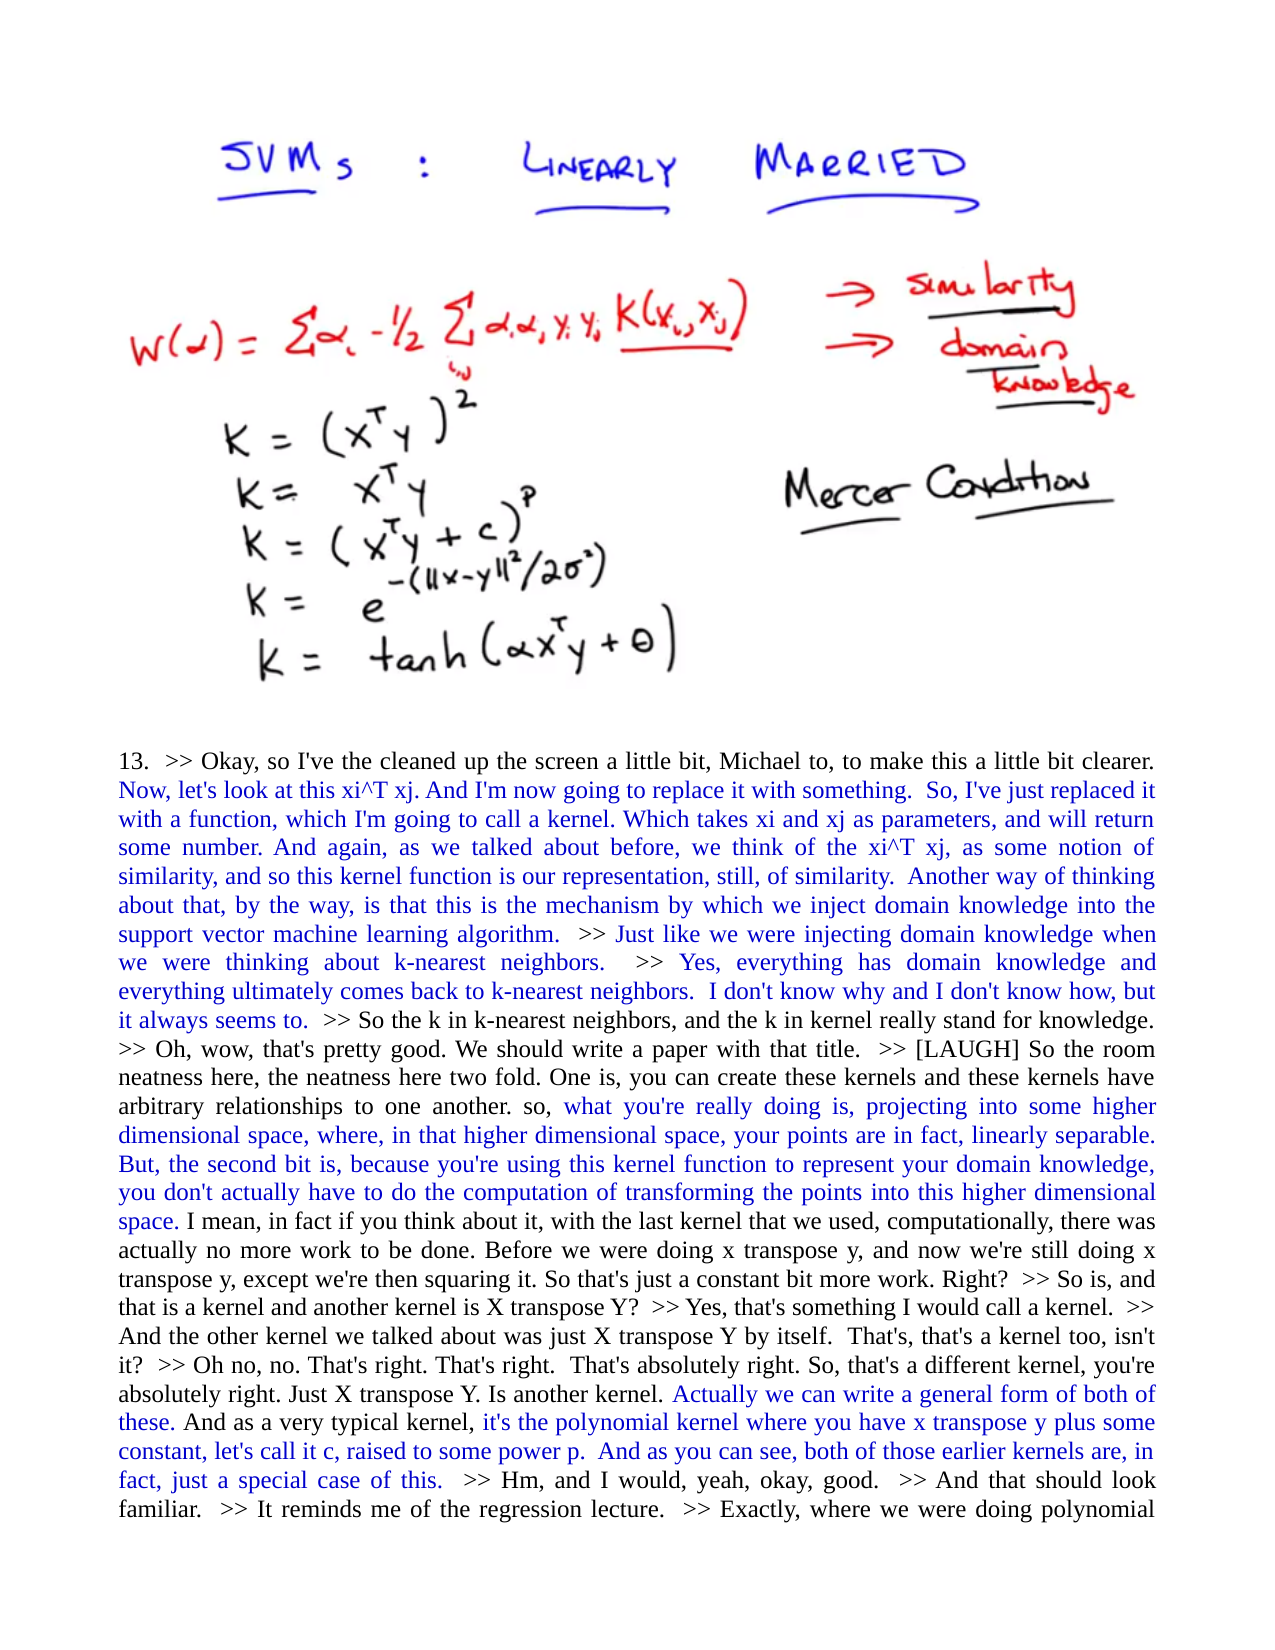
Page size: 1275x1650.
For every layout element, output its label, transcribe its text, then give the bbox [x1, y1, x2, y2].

text 13. >> Okay, so I've the cleaned up the screen a little bit, Michael to, to make this a little bit clearer. Now, let's look at this xi^T xj. And I'm now going to replace it with something. So, I've just replaced it with a function, which I'm going to call a kernel. Which takes xi and xj as parameters, and will return some number. And again, as we talked about before, we think of the xi^T xj, as some notion of similarity, and so this kernel function is our representation, still, of similarity. Another way of thinking about that, by the way, is that this is the mechanism by which we inject domain knowledge into the support vector machine learning algorithm. >> Just like we were injecting domain knowledge when we were thinking about k-nearest neighbors. >> Yes, everything has domain knowledge and everything ultimately comes back to k-nearest neighbors. I don't know why and I don't know how, but it always seems to. >> So the k in k-nearest neighbors, and the k in kernel really stand for knowledge. >> Oh, wow, that's pretty good. We should write a paper with that title. >> [LAUGH] So the room neatness here, the neatness here two fold. One is, you can create these kernels and these kernels have arbitrary relationships to one another. so, what you're really doing is, projecting into some higher dimensional space, where, in that higher dimensional space, your points are in fact, linearly separable. But, the second bit is, because you're using this kernel function to represent your domain knowledge, you don't actually have to do the computation of transforming the points into this higher dimensional space. I mean, in fact if you think about it, with the last kernel that we used, computationally, there was actually no more work to be done. Before we were doing x transpose y, and now we're still doing x transpose y, except we're then squaring it. So that's just a constant bit more work. Right? >> So is, and that is a kernel and another kernel is X transpose Y? >> Yes, that's something I would call a kernel. >> And the other kernel we talked about was just X transpose Y by itself. That's, that's a kernel too, isn't it? >> Oh no, no. That's right. That's right. That's absolutely right. So, that's a different kernel, you're absolutely right. Just X transpose Y. Is another kernel. Actually we can write a general form of both of these. And as a very typical kernel, it's the polynomial kernel where you have x transpose y plus some constant, let's call it c, raised to some power p. And as you can see, both of those earlier kernels are, in fact, just a special case of this. >> Hm, and I would, yeah, okay, good. >> And that should look familiar. >> It reminds me of the regression lecture. >> Exactly, where we were doing polynomial [118, 746, 1157, 1522]
picture [118, 118, 1157, 689]
